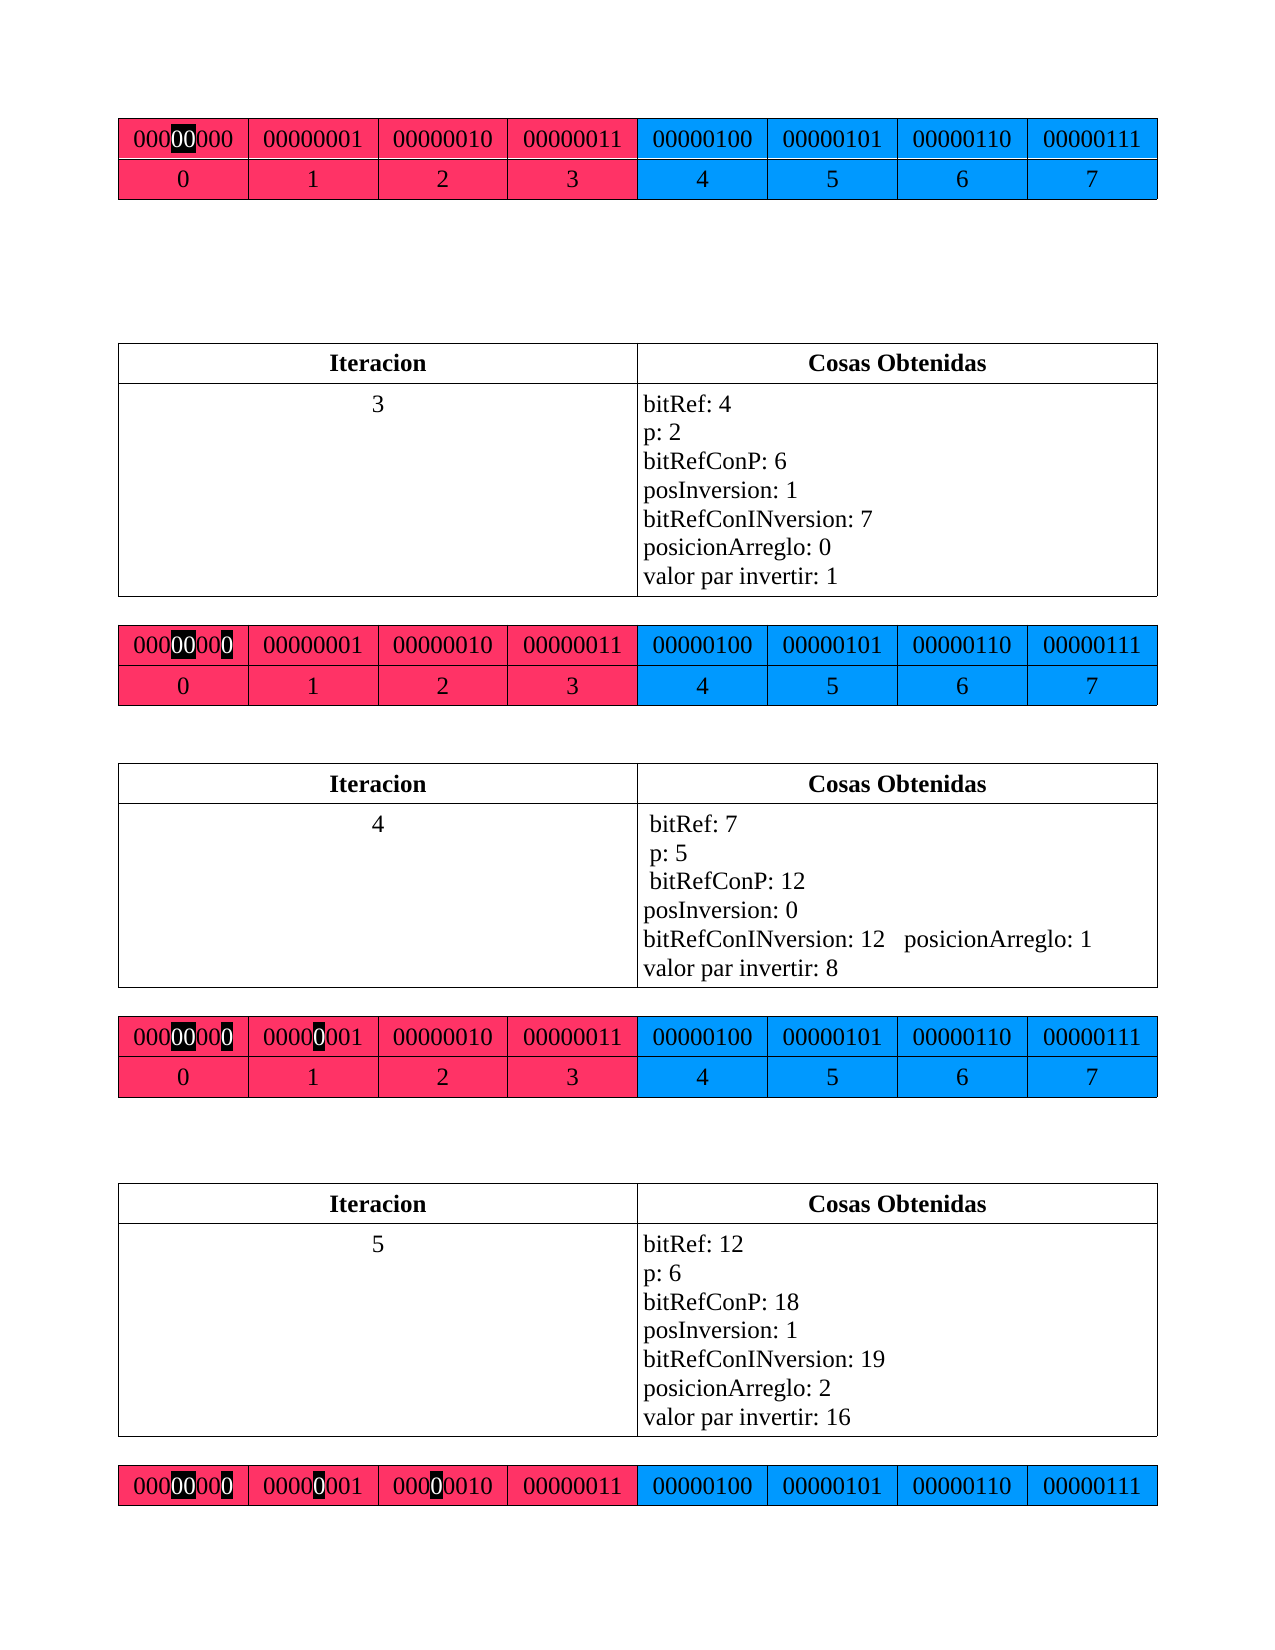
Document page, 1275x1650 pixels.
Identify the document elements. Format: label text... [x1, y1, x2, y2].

table_cell bitRef: 4 p: 2 bitRefConP: 6 posInversion: 1 bitRefConINversion: 7 posicionArreglo: 0 valor par invertir: 1 [638, 384, 1157, 596]
table_header 00000110 [898, 626, 1027, 665]
table_cell 2 [379, 1057, 507, 1097]
table_cell 4 [638, 666, 767, 705]
table_header 00000100 [638, 626, 767, 665]
table_header 00000001 [249, 1466, 378, 1505]
table_cell bitRef: 12 p: 6 bitRefConP: 18 posInversion: 1 bitRefConINversion: 19 posicionArreglo: 2 valor par invertir: 16 [638, 1224, 1157, 1436]
table_header 00000010 [379, 1017, 507, 1056]
table_header 00000010 [379, 1466, 507, 1505]
table_cell 4 [638, 160, 767, 199]
table_cell 1 [249, 666, 378, 705]
table_cell 1 [249, 1057, 378, 1097]
table_cell 2 [379, 160, 507, 199]
table_header 00000101 [768, 1466, 897, 1505]
table_cell 3 [508, 666, 637, 705]
table_header 00000101 [768, 626, 897, 665]
table_header 00000111 [1028, 1466, 1157, 1505]
table_header Iteracion [119, 764, 637, 803]
table_cell 5 [768, 1057, 897, 1097]
table_header 00000011 [508, 1017, 637, 1056]
table_header Cosas Obtenidas [638, 764, 1157, 803]
table_cell 3 [508, 160, 637, 199]
table_header 00000001 [249, 119, 378, 158]
table_cell 6 [898, 160, 1027, 199]
table_header 00000100 [638, 1017, 767, 1056]
table_header Iteracion [119, 1184, 637, 1223]
table_cell 3 [508, 1057, 637, 1097]
table_header 00000101 [768, 1017, 897, 1056]
table_header 00000011 [508, 119, 637, 158]
table_header 00000001 [249, 626, 378, 665]
table_cell 5 [768, 160, 897, 199]
table_cell 6 [898, 1057, 1027, 1097]
table_cell 5 [119, 1224, 637, 1436]
table_header Cosas Obtenidas [638, 1184, 1157, 1223]
table_cell 2 [379, 666, 507, 705]
table_header 00000111 [1028, 1017, 1157, 1056]
table_header 00000000 [119, 119, 248, 158]
table_header Iteracion [119, 344, 637, 383]
table_cell 7 [1028, 666, 1157, 705]
table_cell 7 [1028, 1057, 1157, 1097]
table_cell 0 [119, 666, 248, 705]
table_cell 0 [119, 160, 248, 199]
table_header 00000100 [638, 119, 767, 158]
table_header 00000111 [1028, 626, 1157, 665]
table_header 00000011 [508, 1466, 637, 1505]
table_header 00000010 [379, 626, 507, 665]
table_cell 5 [768, 666, 897, 705]
table_cell 4 [119, 804, 637, 987]
table_cell 1 [249, 160, 378, 199]
table_header 00000110 [898, 119, 1027, 158]
table_cell 7 [1028, 160, 1157, 199]
table_header 00000100 [638, 1466, 767, 1505]
table_header 00000011 [508, 626, 637, 665]
table_header Cosas Obtenidas [638, 344, 1157, 383]
table_header 00000111 [1028, 119, 1157, 158]
table_header 00000010 [379, 119, 507, 158]
table_header 00000110 [898, 1017, 1027, 1056]
table_header 00000110 [898, 1466, 1027, 1505]
table_header 00000000 [119, 1466, 248, 1505]
table_cell 6 [898, 666, 1027, 705]
table_cell 0 [119, 1057, 248, 1097]
table_header 00000001 [249, 1017, 378, 1056]
table_header 00000000 [119, 626, 248, 665]
table_cell 4 [638, 1057, 767, 1097]
table_cell 3 [119, 384, 637, 596]
table_header 00000101 [768, 119, 897, 158]
table_cell bitRef: 7 p: 5 bitRefConP: 12 posInversion: 0 bitRefConINversion: 12 posicionArreglo: 1 valor par invertir: 8 [638, 804, 1157, 987]
table_header 00000000 [119, 1017, 248, 1056]
